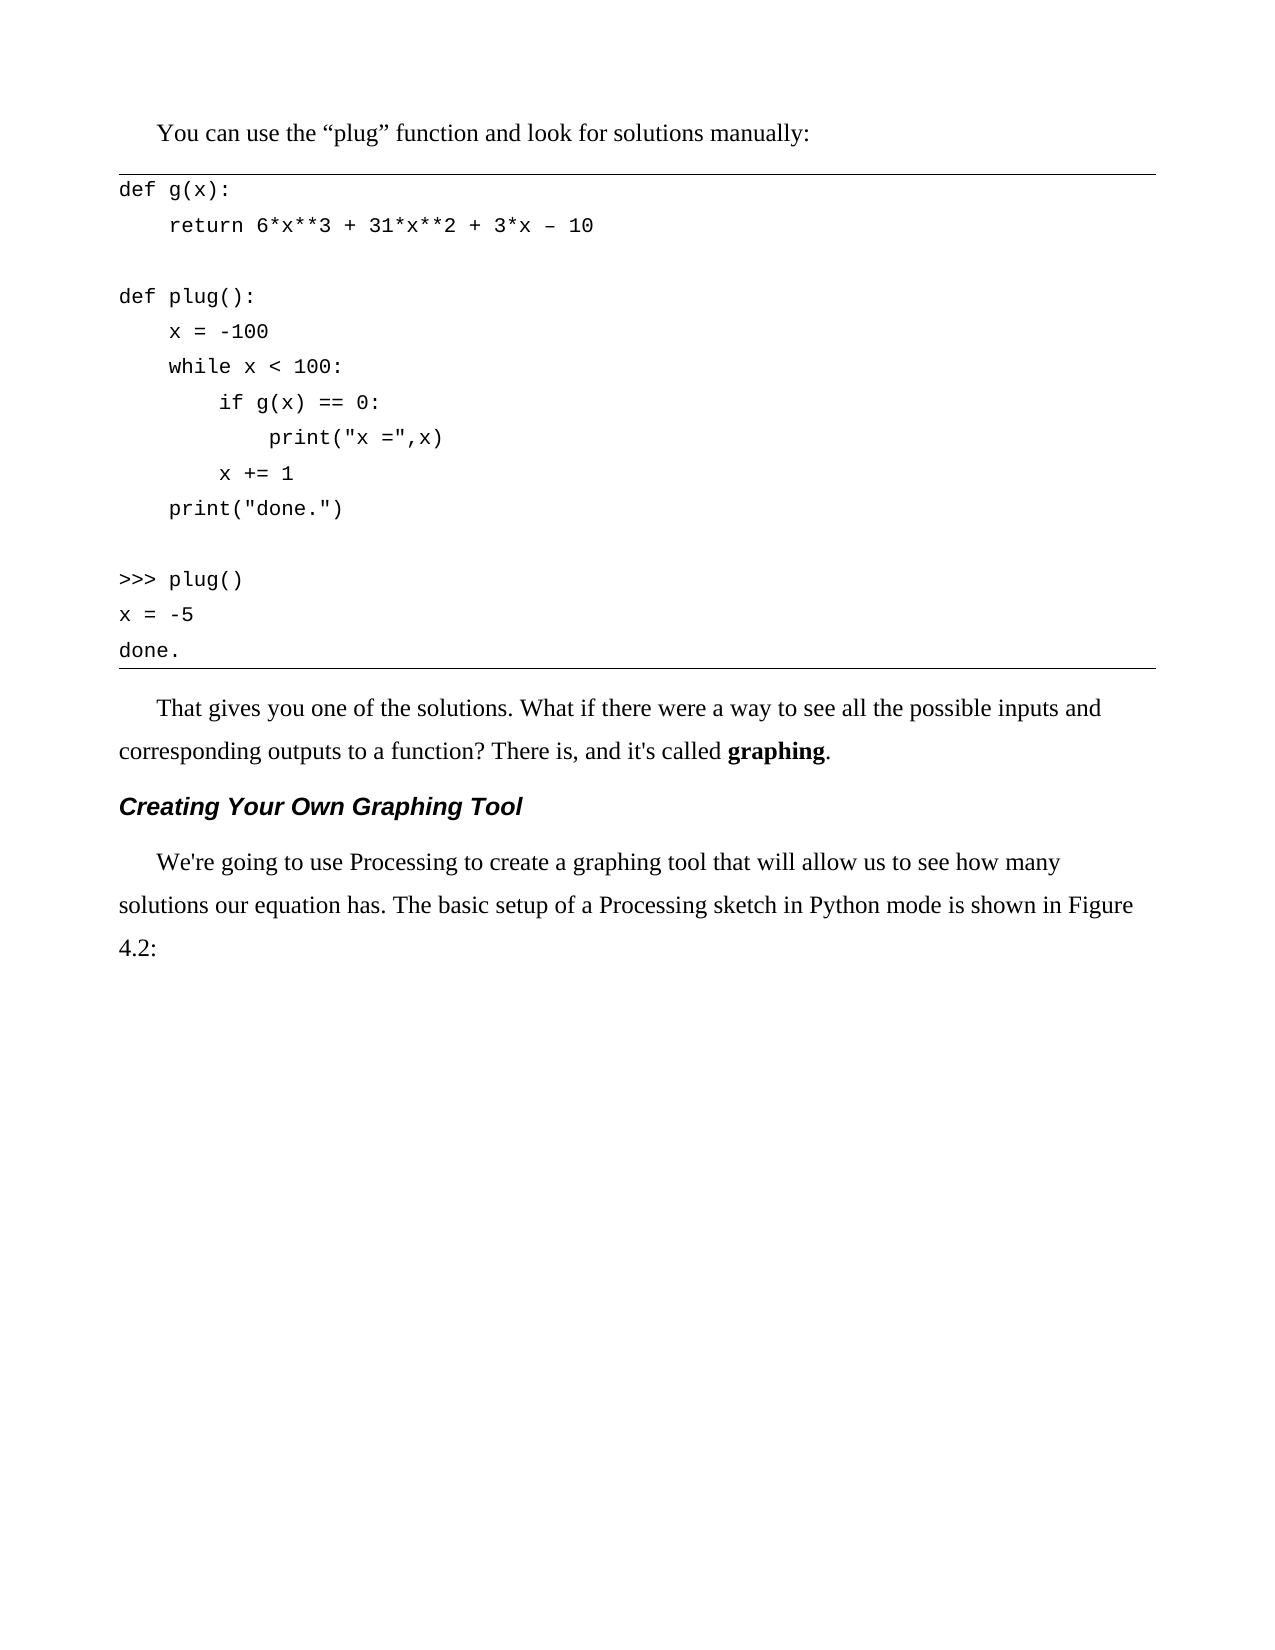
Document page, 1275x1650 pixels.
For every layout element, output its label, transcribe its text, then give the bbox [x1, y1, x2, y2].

text print("done.") [118, 498, 1156, 522]
text def g(x): [118, 175, 1156, 203]
text x = -5 [118, 604, 1156, 628]
text print("x =",x) [118, 427, 1156, 451]
text >>> plug() [118, 569, 1156, 593]
text We're going to use Processing to create a graphing tool that will allow us to see how many solutions our equation has. The basic setup of a Processing sketch in Python mode is shown in Figure 4.2: [118, 847, 1156, 962]
text if g(x) == 0: [118, 392, 1156, 416]
text while x < 100: [118, 356, 1156, 380]
text That gives you one of the solutions. What if there were a way to see all the possible inputs and corresponding outputs to a function? There is, and it's called graphing. [118, 693, 1156, 765]
text def plug(): [118, 286, 1156, 309]
text You can use the “plug” function and look for solutions manually: [118, 118, 1156, 147]
text done. [118, 640, 1156, 669]
text Creating Your Own Graphing Tool [118, 792, 1156, 820]
text x += 1 [118, 463, 1156, 486]
text return 6*x**3 + 31*x**2 + 3*x – 10 [118, 215, 1156, 238]
text x = -100 [118, 321, 1156, 345]
